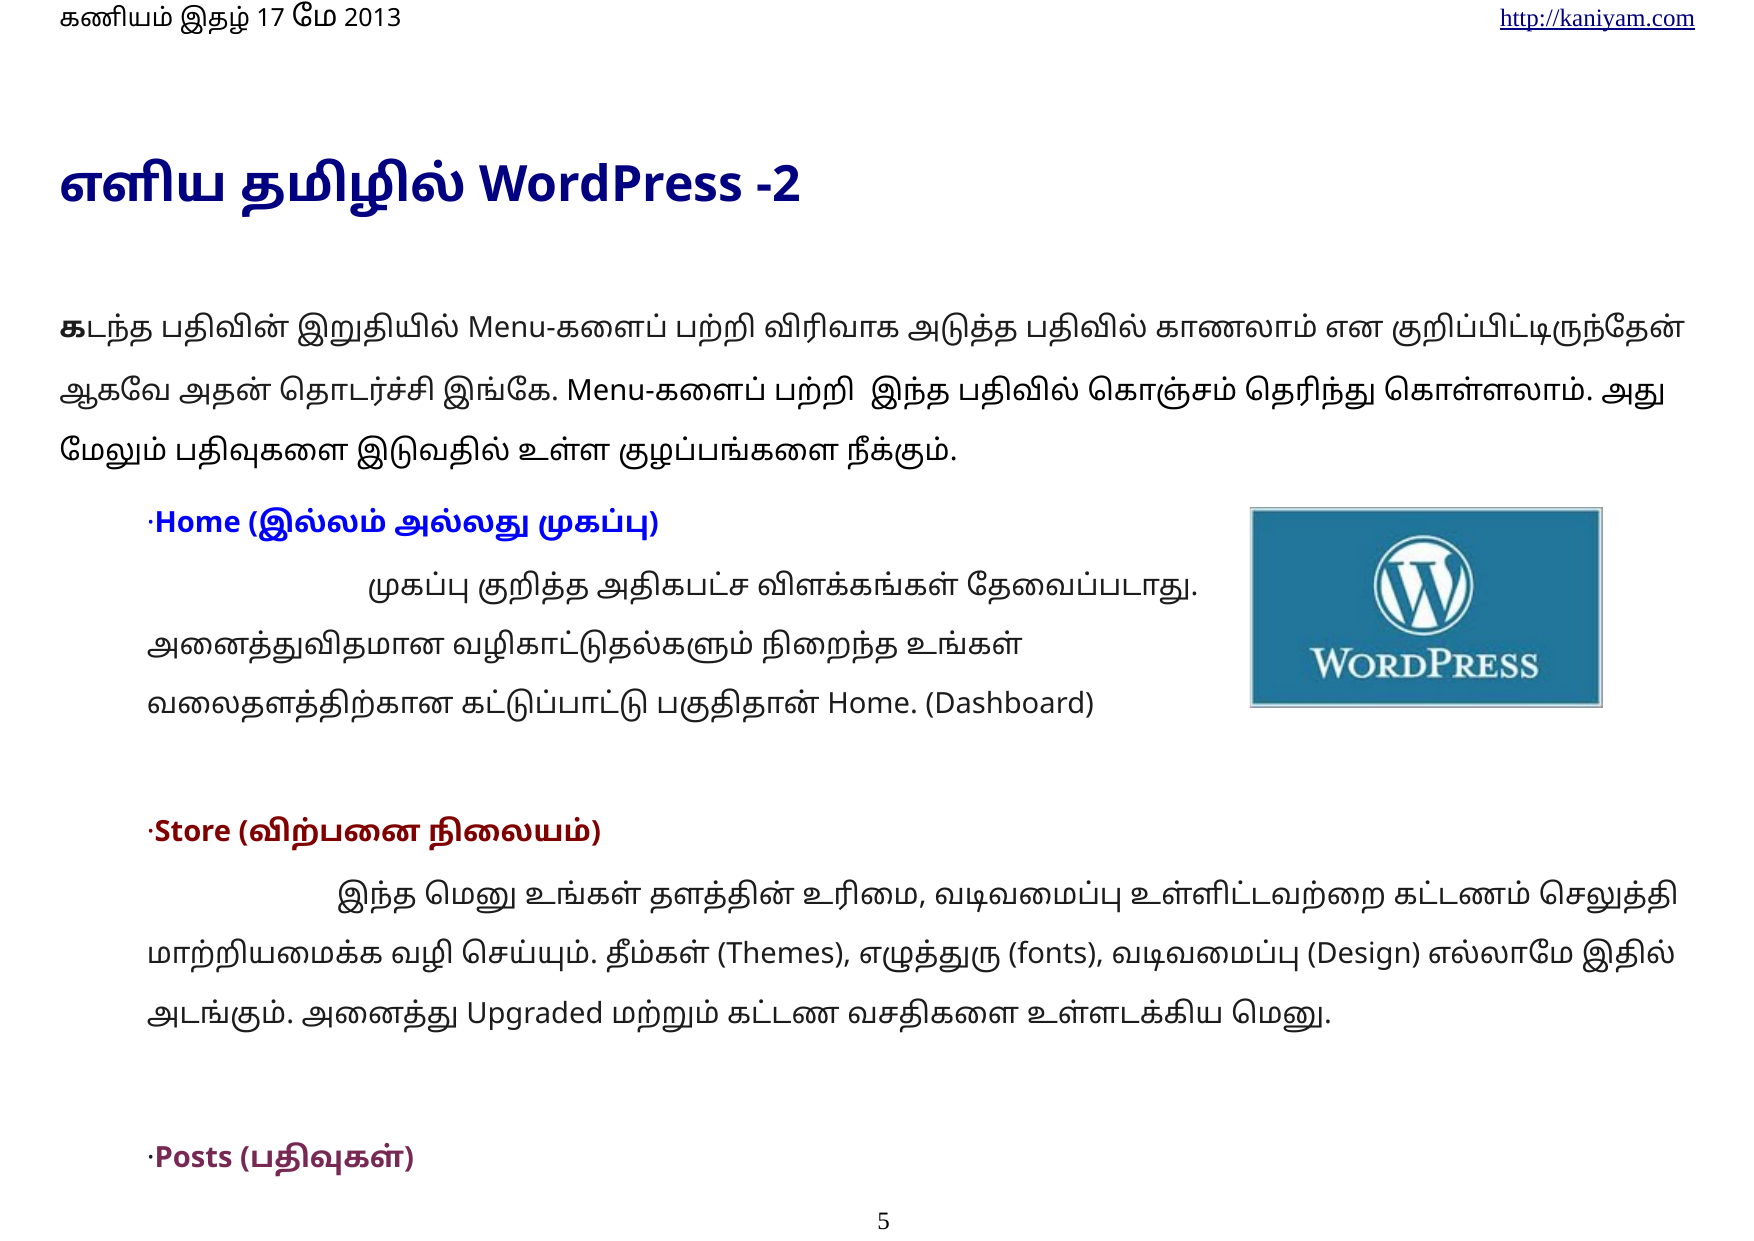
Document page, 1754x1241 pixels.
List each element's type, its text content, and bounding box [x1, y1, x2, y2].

text ·Store (விற்பனை நிலையம்) இந்த மெனு உங்கள் தளத்தின் உரிமை, வடிவமைப்பு உள்ளிட்டவற்றை கட்டணம் செலுத்தி மாற்றியமைக்க வழி செய்யும். தீம்கள் (Themes), எழுத்துரு (fonts), வடிவமைப்பு (Design) எல்லாமே இதில் அடங்கும். அனைத்து Upgraded மற்றும் கட்டண வசதிகளை உள்ளடக்கிய மெனு. [147, 810, 1695, 1032]
subtitle எளிய தமிழில் WordPress -2 [59, 148, 1695, 222]
text கடந்த பதிவின் இறுதியில் Menu-களைப் பற்றி விரிவாக அடுத்த பதிவில் காணலாம் என குறிப்பிட்டிருந்தேன் ஆகவே அதன் தொடர்ச்சி இங்கே. Menu-களைப் பற்றி இந்த பதிவில் கொஞ்சம் தெரிந்து கொள்ளலாம். அது மேலும் பதிவுகளை இடுவதில் உள்ள குழப்பங்களை நீக்கும். [59, 307, 1695, 469]
picture [1249, 507, 1603, 708]
text ·Posts (பதிவுகள்) [147, 1136, 1695, 1176]
text ·Home (இல்லம் அல்லது முகப்பு) முகப்பு குறித்த அதிகபட்ச விளக்கங்கள் தேவைப்படாது. அனைத்துவிதமான வழிகாட்டுதல்களும் நிறைந்த உங்கள் வலைதளத்திற்கான கட்டுப்பாட்டு பகுதிதான் Home. (Dashboard) [147, 501, 1695, 722]
